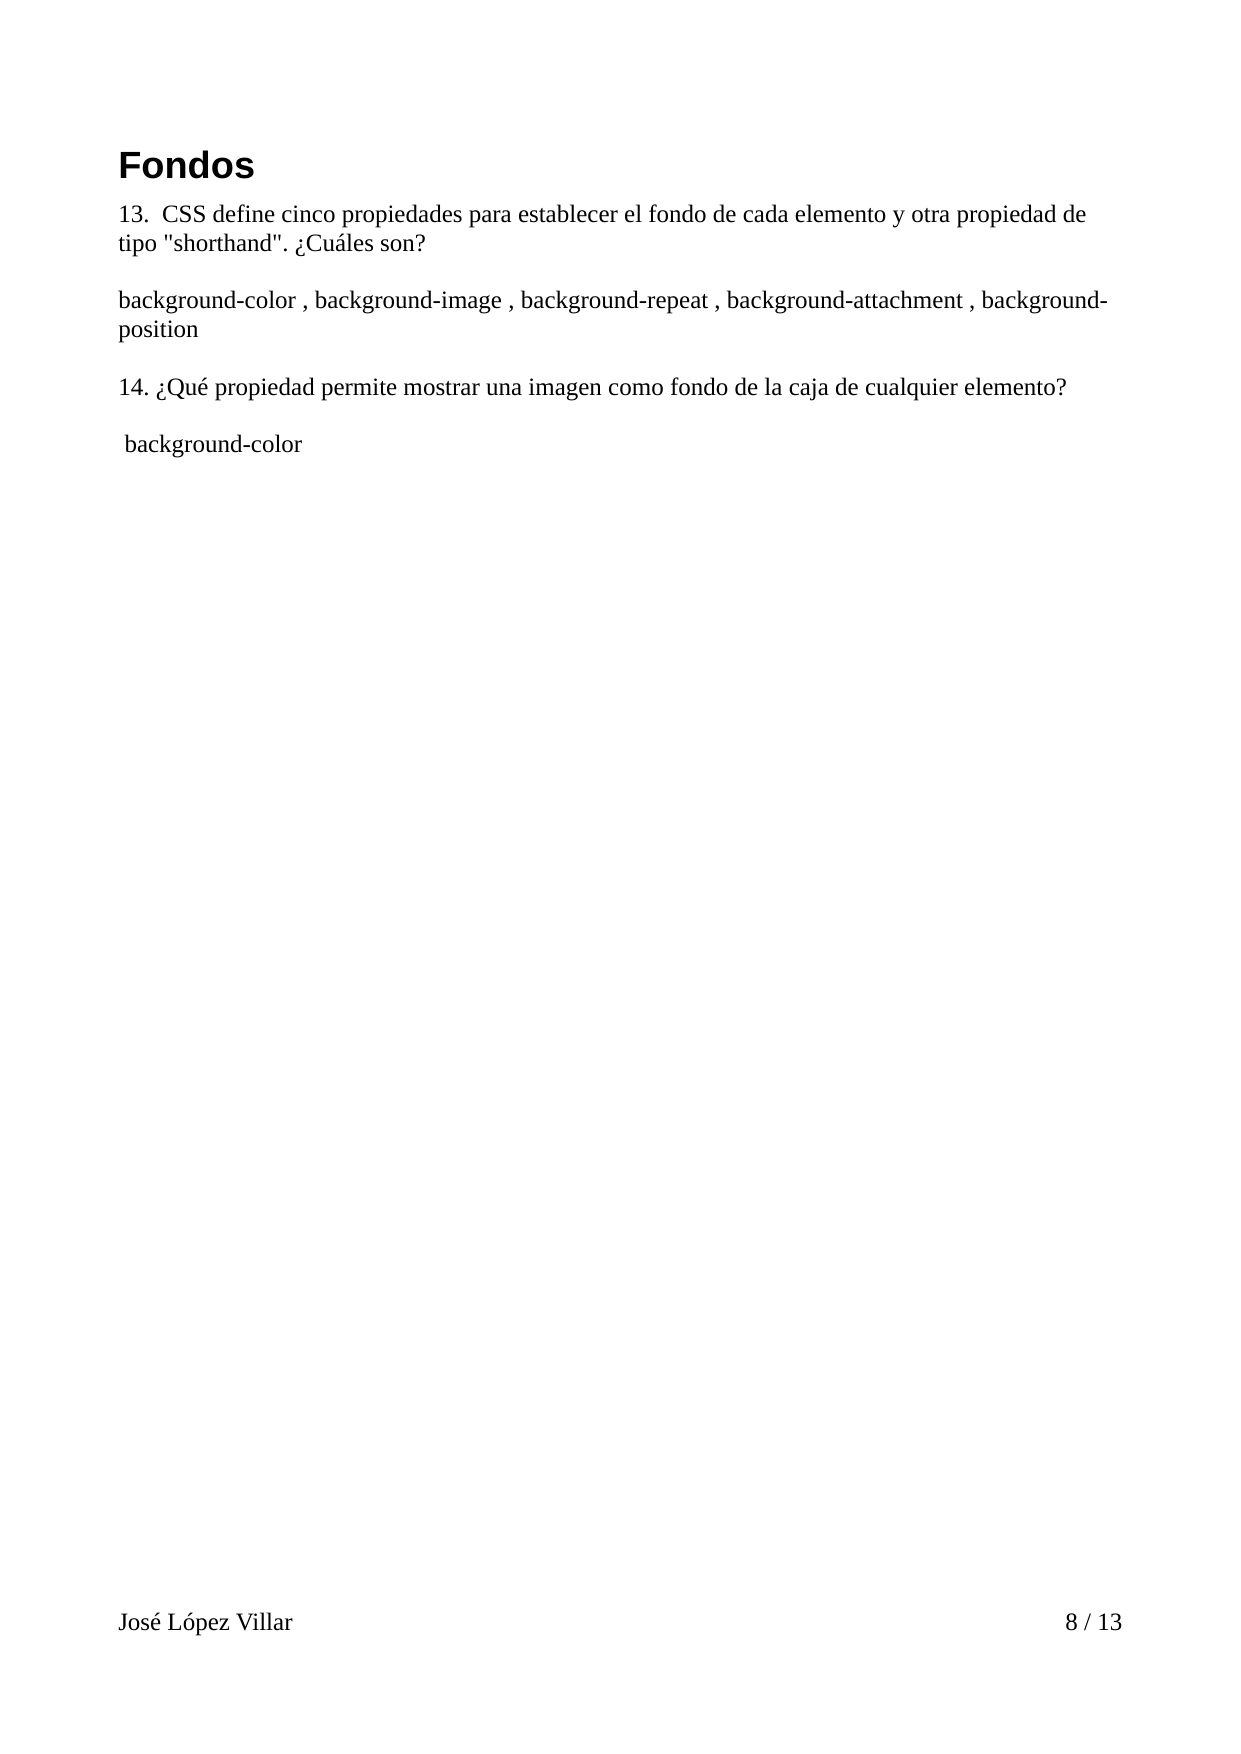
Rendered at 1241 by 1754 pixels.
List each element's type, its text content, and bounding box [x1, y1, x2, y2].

subtitle Fondos [118, 143, 1122, 187]
text background-color , background-image , background-repeat , background-attachment , background-position [118, 286, 1122, 343]
text 13. CSS define cinco propiedades para establecer el fondo de cada elemento y otra propiedad de tipo "shorthand". ¿Cuáles son? [118, 199, 1122, 257]
text background-color [118, 429, 1122, 458]
text 14. ¿Qué propiedad permite mostrar una imagen como fondo de la caja de cualquier elemento? [118, 372, 1122, 401]
